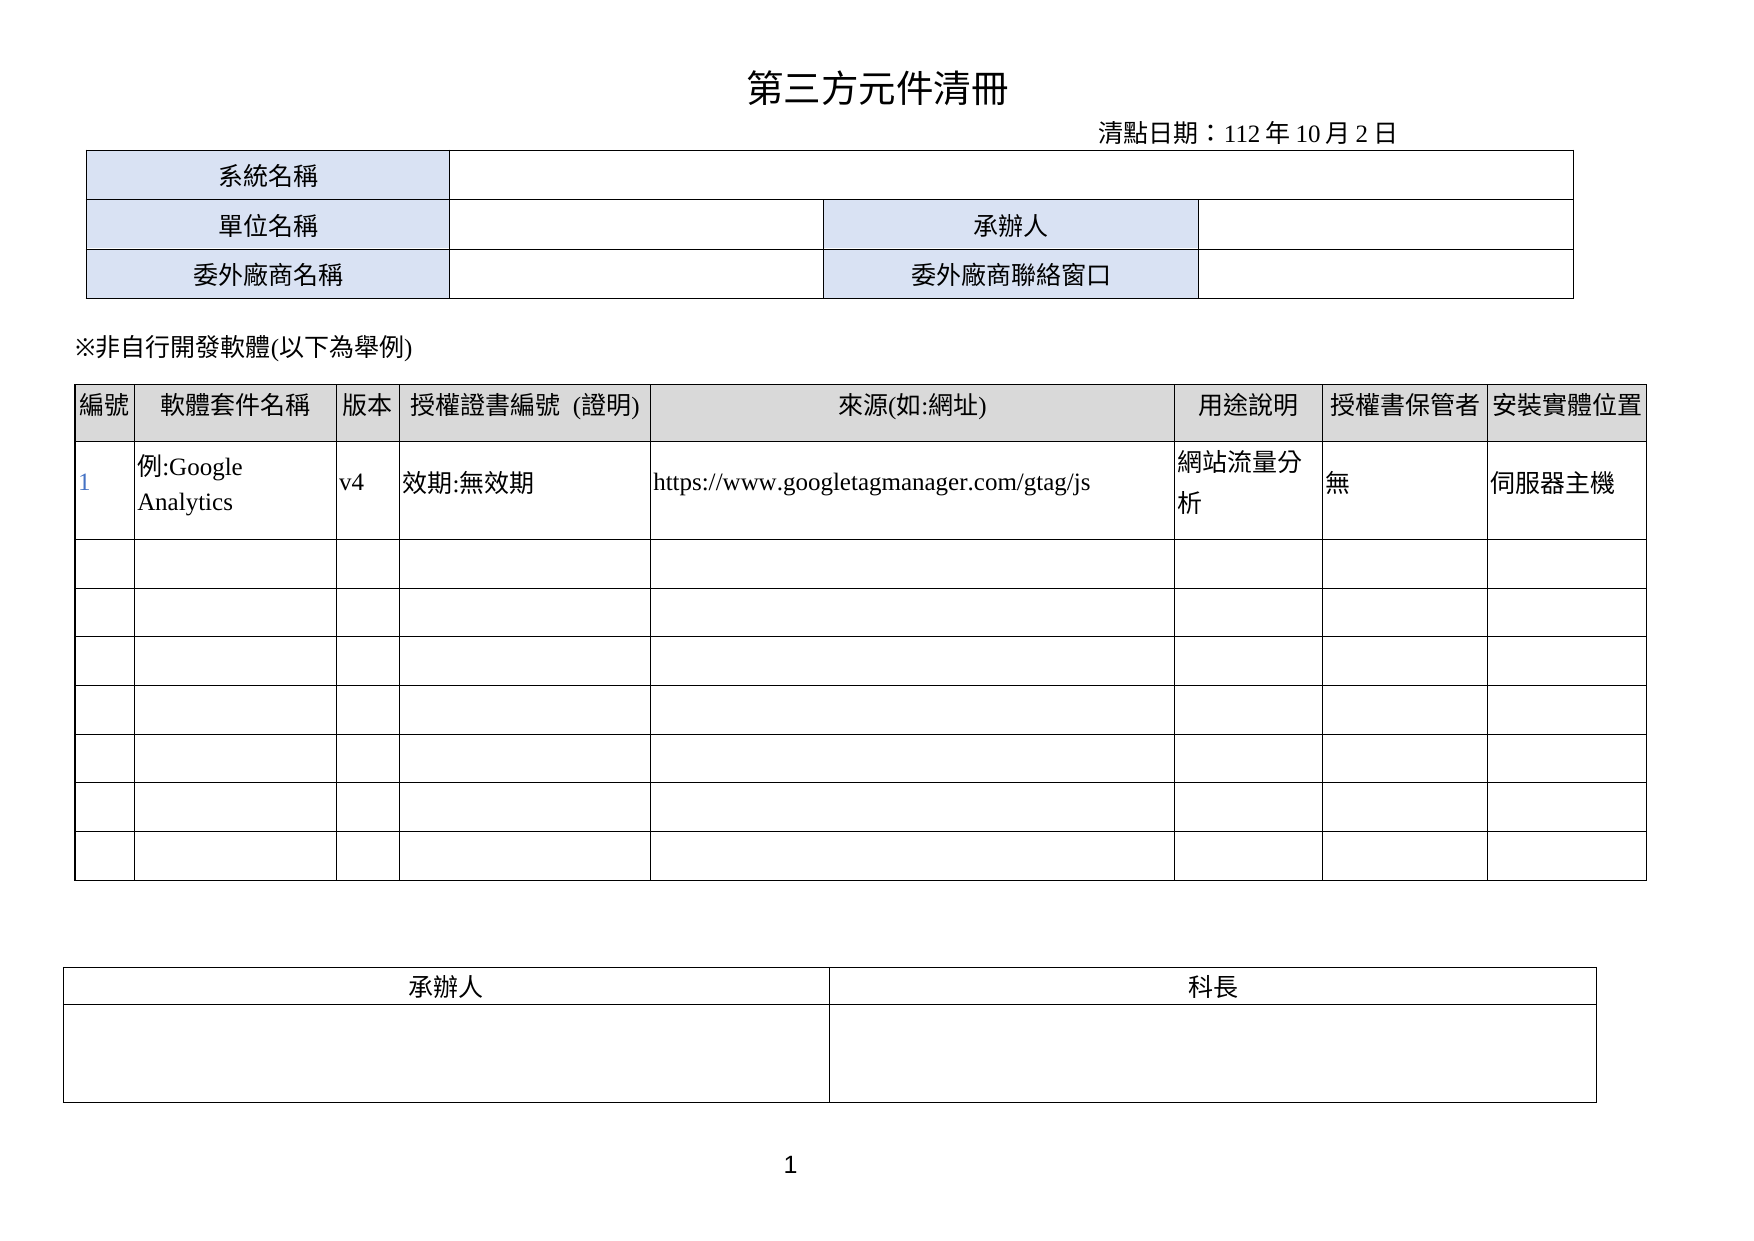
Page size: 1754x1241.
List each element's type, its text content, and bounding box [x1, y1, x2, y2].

table_cell [76, 540, 134, 588]
table_cell [1323, 637, 1487, 685]
table_cell [337, 832, 399, 879]
text 第三方元件清冊 [75, 59, 1679, 113]
table_cell [1175, 832, 1322, 879]
table_cell [1323, 589, 1487, 636]
table_cell [135, 783, 336, 831]
table_cell [651, 735, 1174, 782]
table_header 軟體套件名稱 [135, 385, 336, 441]
table_cell [76, 783, 134, 831]
table_cell [1323, 783, 1487, 831]
table_cell [135, 637, 336, 685]
table_cell 例:Google Analytics [135, 442, 336, 539]
table_cell [1323, 540, 1487, 588]
table_cell [337, 783, 399, 831]
table_cell 單位名稱 [87, 200, 449, 248]
table_header 來源(如:網址) [651, 385, 1174, 441]
table_cell [400, 540, 650, 588]
table_cell [337, 589, 399, 636]
table_header 授權證書編號 (證明) [400, 385, 650, 441]
text ※非自行開發軟體(以下為舉例) [75, 328, 1679, 364]
table_cell 委外廠商名稱 [87, 250, 449, 298]
table_cell [1488, 540, 1646, 588]
table_cell 網站流量分析 [1175, 442, 1322, 539]
table_header 安裝實體位置 [1488, 385, 1646, 441]
table_cell [76, 686, 134, 733]
table_cell 伺服器主機 [1488, 442, 1646, 539]
table_cell [651, 637, 1174, 685]
table_header [450, 151, 1573, 199]
table_cell [1199, 200, 1573, 248]
table_cell [651, 686, 1174, 733]
table_cell [1488, 832, 1646, 879]
table_cell [450, 250, 823, 298]
table_header 版本 [337, 385, 399, 441]
table_header 編號 [76, 385, 134, 441]
table_cell https://www.googletagmanager.com/gtag/js [651, 442, 1174, 539]
table_cell [1323, 735, 1487, 782]
table_cell [400, 832, 650, 879]
table_cell [1488, 589, 1646, 636]
table_cell [450, 200, 823, 248]
table_header 授權書保管者 [1323, 385, 1487, 441]
table_cell [337, 637, 399, 685]
table_cell [830, 1005, 1596, 1102]
table_cell 委外廠商聯絡窗口 [824, 250, 1198, 298]
table_cell [1488, 637, 1646, 685]
table_cell [651, 589, 1174, 636]
table_cell [400, 783, 650, 831]
table_cell [76, 832, 134, 879]
table_cell [1175, 686, 1322, 733]
table_cell [1175, 540, 1322, 588]
table_cell 效期:無效期 [400, 442, 650, 539]
text 清點日期：112年10月2日 [75, 113, 1679, 149]
table_cell [400, 735, 650, 782]
table_cell [651, 832, 1174, 879]
table_cell [337, 686, 399, 733]
table_cell 無 [1323, 442, 1487, 539]
table_header 承辦人 [64, 968, 829, 1004]
table_cell [337, 540, 399, 588]
table_cell [135, 540, 336, 588]
table_cell [76, 589, 134, 636]
table_cell [135, 832, 336, 879]
table_cell v4 [337, 442, 399, 539]
table_cell [1323, 686, 1487, 733]
table_cell [651, 783, 1174, 831]
table_cell [651, 540, 1174, 588]
table_cell [135, 735, 336, 782]
table_cell [76, 637, 134, 685]
table_cell 承辦人 [824, 200, 1198, 248]
table_cell [1488, 783, 1646, 831]
table_cell [135, 589, 336, 636]
table_cell [1323, 832, 1487, 879]
table_cell [400, 637, 650, 685]
table_cell [337, 735, 399, 782]
table_cell [1488, 686, 1646, 733]
table_cell 1 [76, 442, 134, 539]
table_cell [1175, 735, 1322, 782]
table_header 用途說明 [1175, 385, 1322, 441]
table_cell [1175, 637, 1322, 685]
table_cell [1175, 589, 1322, 636]
table_cell [135, 686, 336, 733]
table_header 科長 [830, 968, 1596, 1004]
table_cell [76, 735, 134, 782]
table_cell [1199, 250, 1573, 298]
table_cell [400, 686, 650, 733]
table_header 系統名稱 [87, 151, 449, 199]
table_cell [1175, 783, 1322, 831]
table_cell [400, 589, 650, 636]
table_cell [1488, 735, 1646, 782]
table_cell [64, 1005, 829, 1102]
